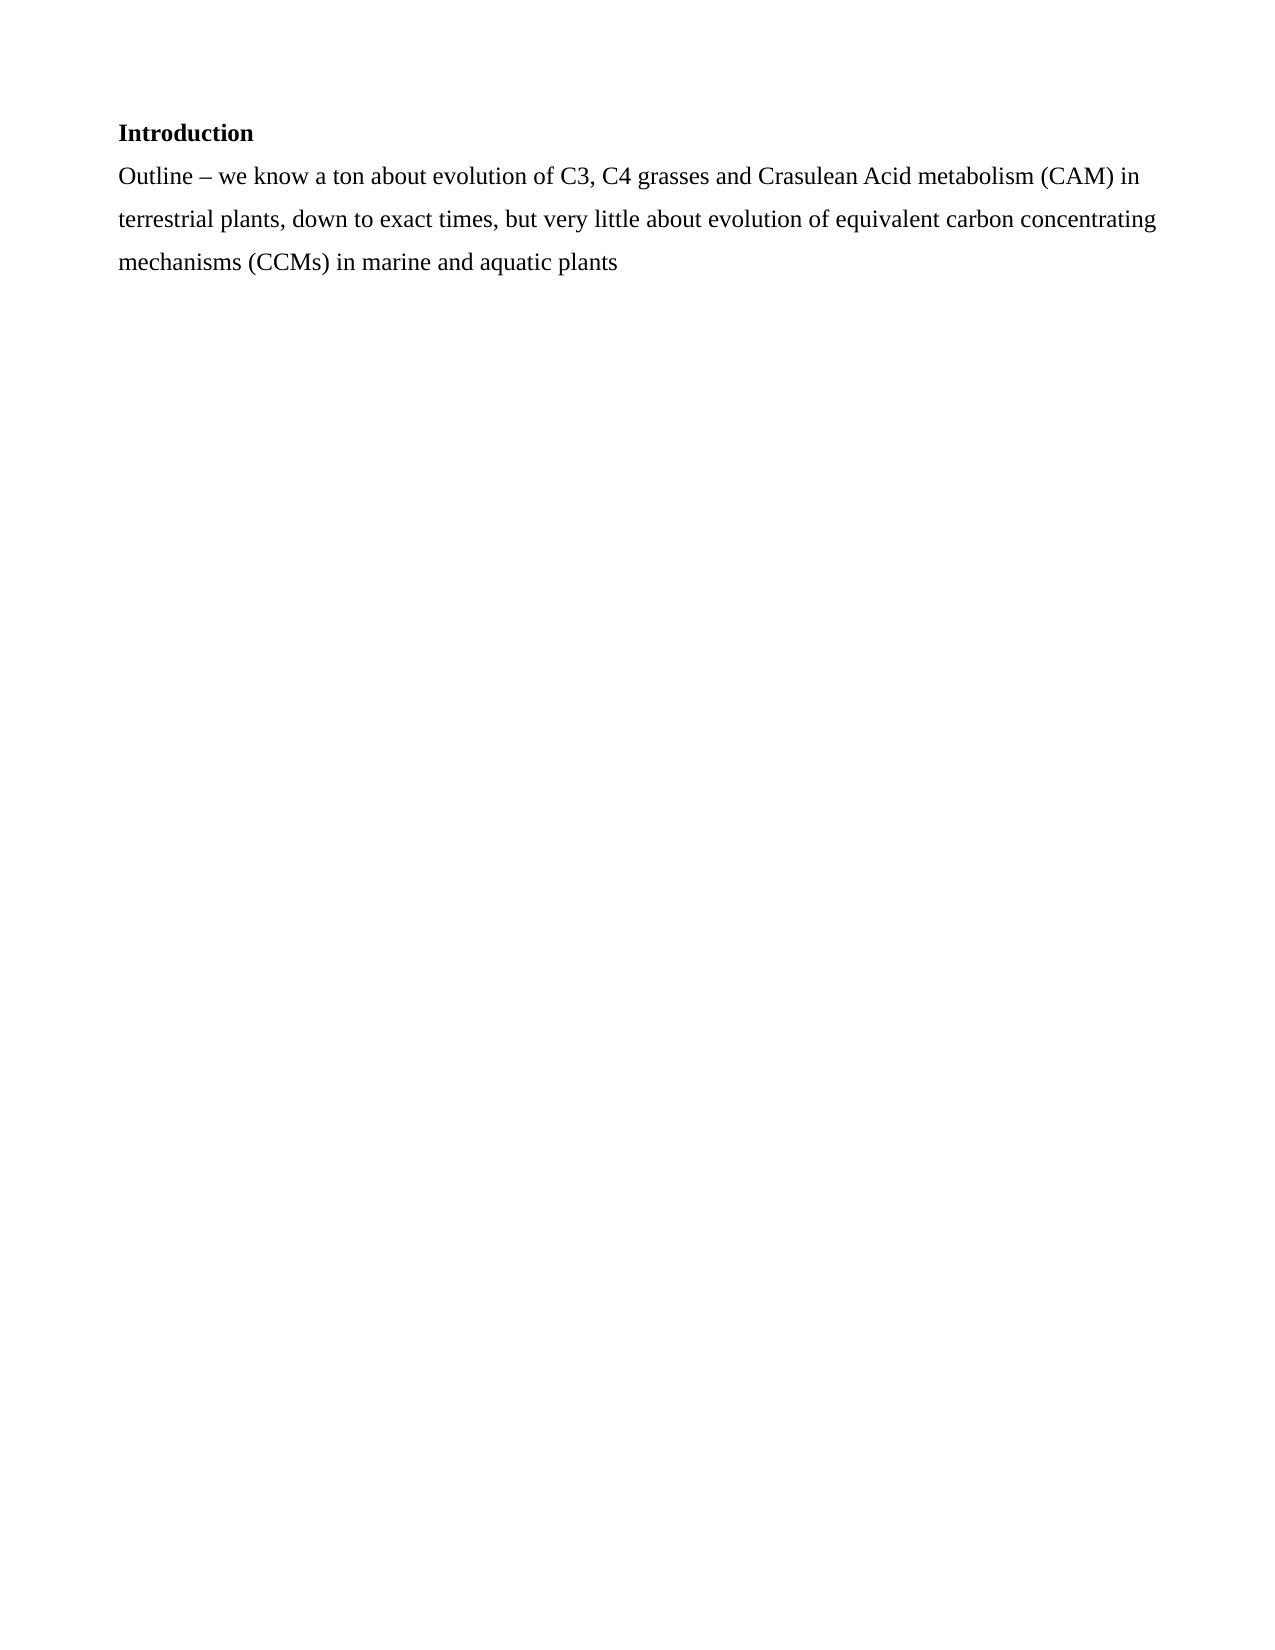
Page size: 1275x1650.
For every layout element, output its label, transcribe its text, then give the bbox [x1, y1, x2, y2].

text Introduction [118, 118, 1157, 147]
text Outline – we know a ton about evolution of C3, C4 grasses and Crasulean Acid metabolism (CAM) in terrestrial plants, down to exact times, but very little about evolution of equivalent carbon concentrating mechanisms (CCMs) in marine and aquatic plants [118, 161, 1157, 276]
